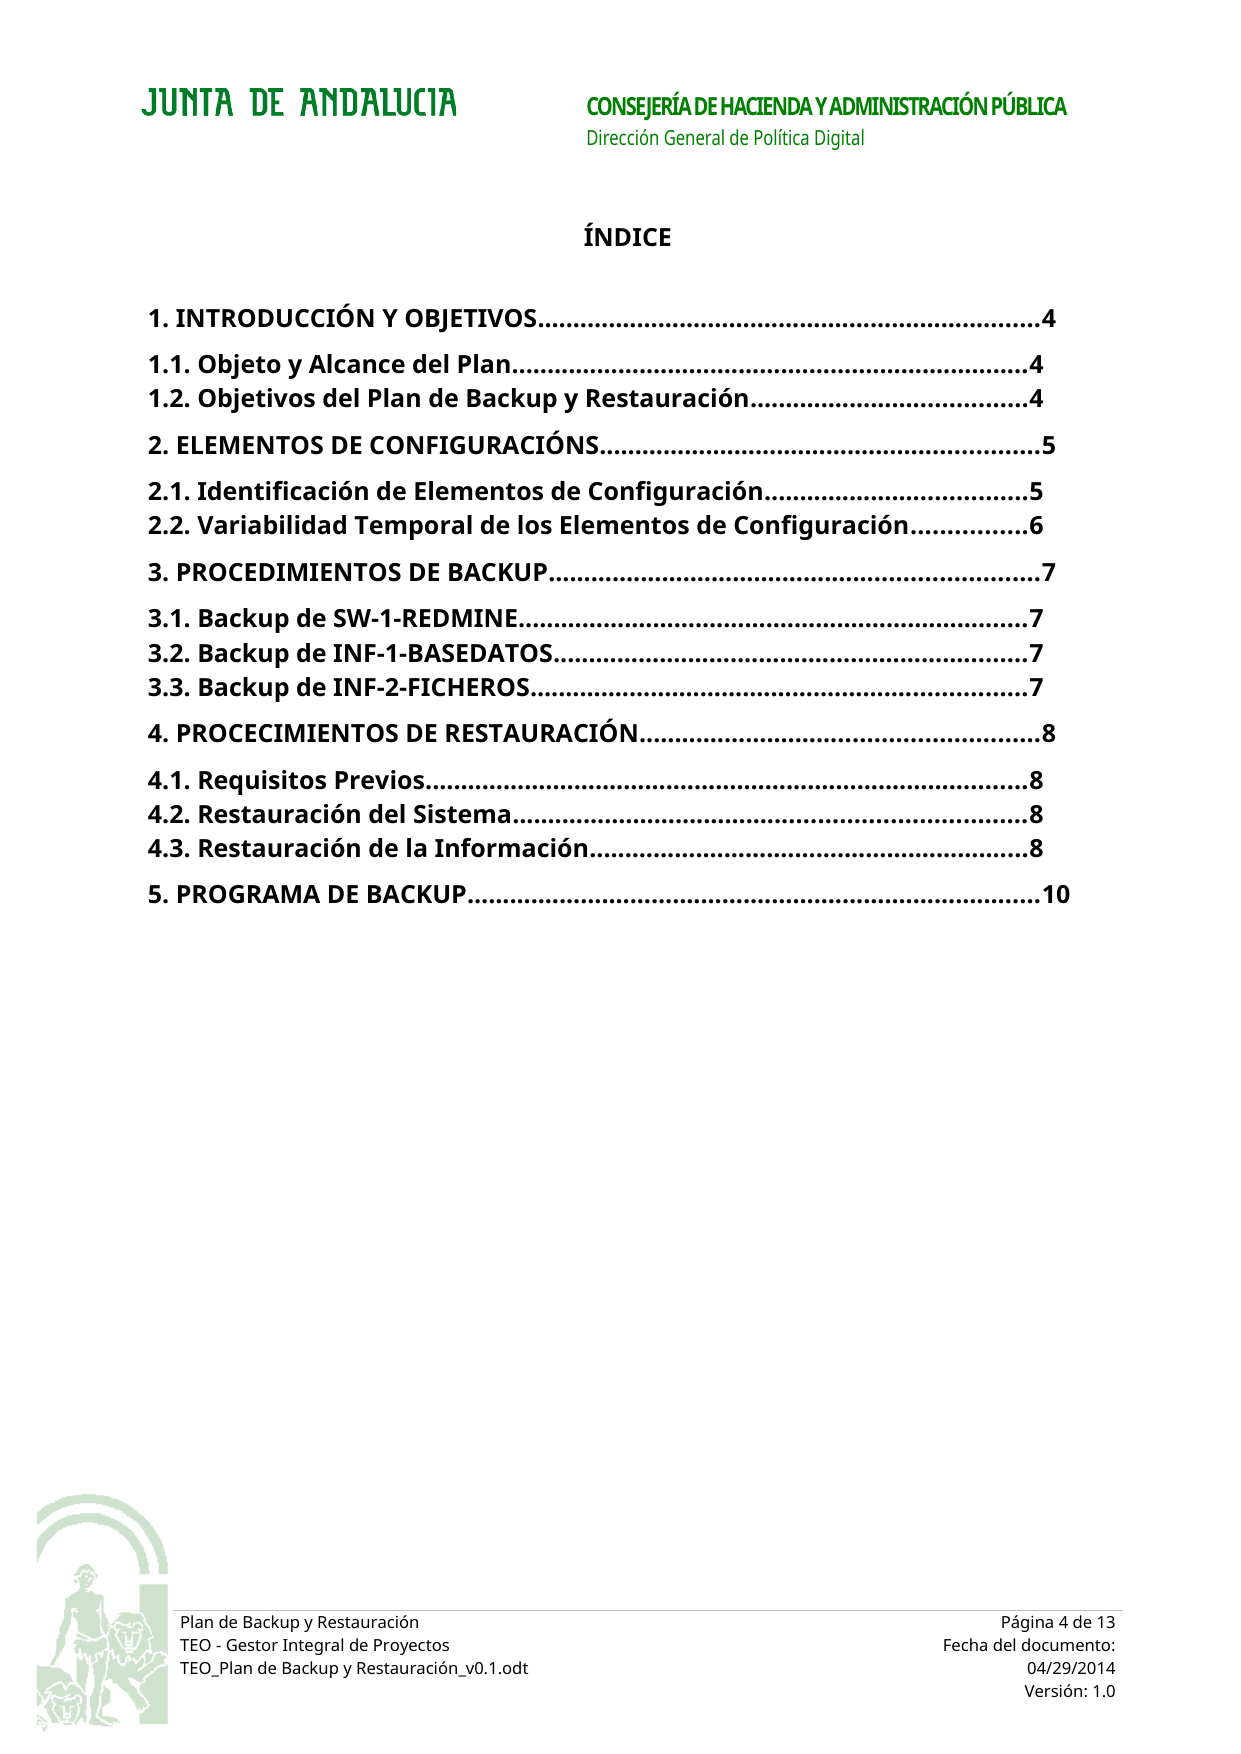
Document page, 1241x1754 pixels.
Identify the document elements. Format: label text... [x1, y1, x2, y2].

text 5. Programa de Backup 10 [148, 877, 1107, 911]
text 4.3. Restauración de la Información 8 [148, 831, 1107, 864]
text 4.1. Requisitos Previos 8 [148, 762, 1107, 796]
text 2. Elementos de Configuracións 5 [148, 427, 1107, 461]
text 3.3. Backup de INF-2-FICHEROS 7 [148, 669, 1107, 703]
text 2.1. Identificación de Elementos de Configuración 5 [148, 474, 1107, 508]
text 2.2. Variabilidad Temporal de los Elementos de Configuración 6 [148, 508, 1107, 542]
text 4. Procecimientos de Restauración 8 [148, 716, 1107, 750]
text 3.1. Backup de SW-1-REDMINE 7 [148, 601, 1107, 635]
text 1.2. Objetivos del Plan de Backup y Restauración 4 [148, 381, 1107, 415]
text 1.1. Objeto y Alcance del Plan 4 [148, 347, 1107, 381]
text 3. Procedimientos de Backup 7 [148, 554, 1107, 589]
text ÍNDICE [148, 219, 1107, 254]
text 3.2. Backup de INF-1-BASEDATOS 7 [148, 635, 1107, 669]
picture [141, 88, 457, 116]
text 4.2. Restauración del Sistema 8 [148, 796, 1107, 831]
text 1. Introducción y Objetivos 4 [148, 300, 1107, 334]
